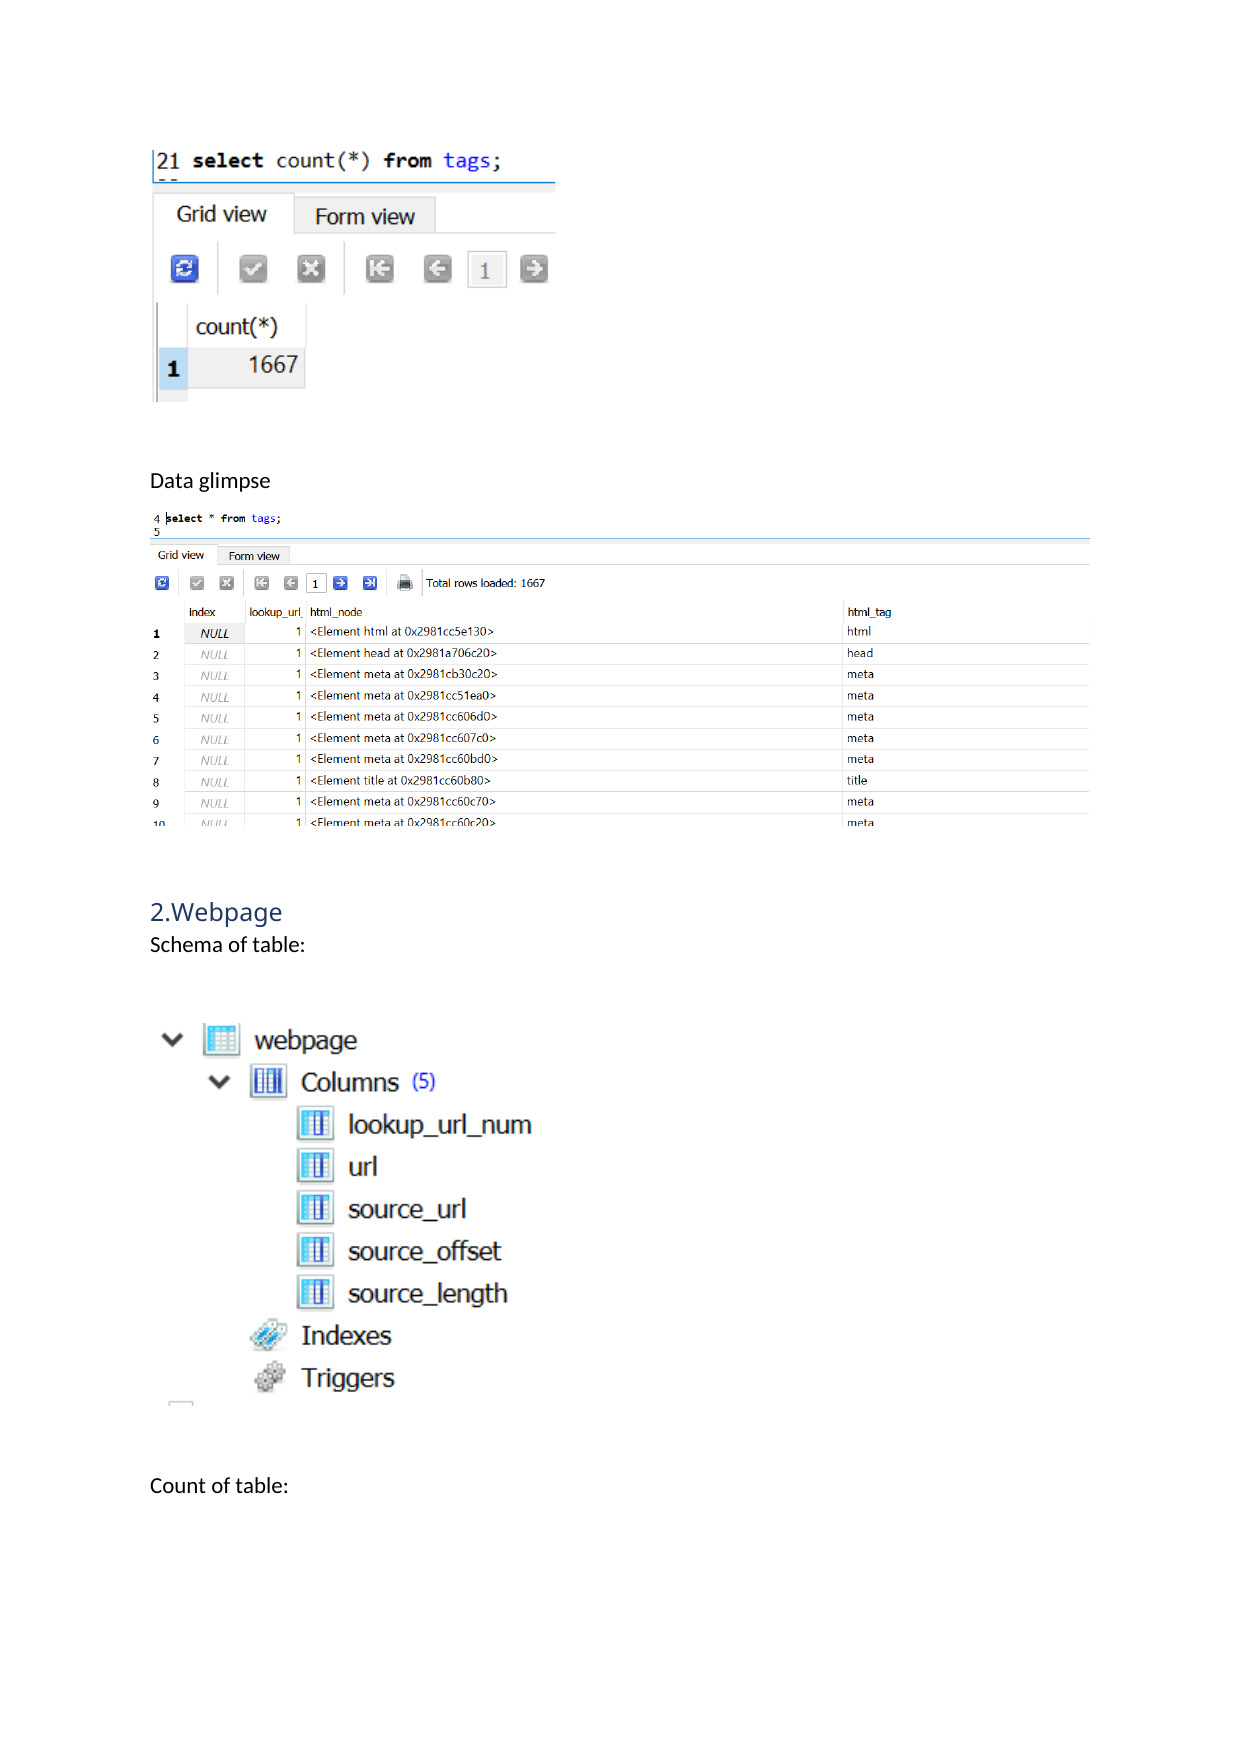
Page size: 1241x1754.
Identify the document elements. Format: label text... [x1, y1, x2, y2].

text Data glimpse [150, 466, 1090, 494]
text Schema of table: [150, 931, 1090, 958]
text Count of table: [150, 1471, 1090, 1499]
subtitle 2.Webpage [150, 894, 1090, 928]
